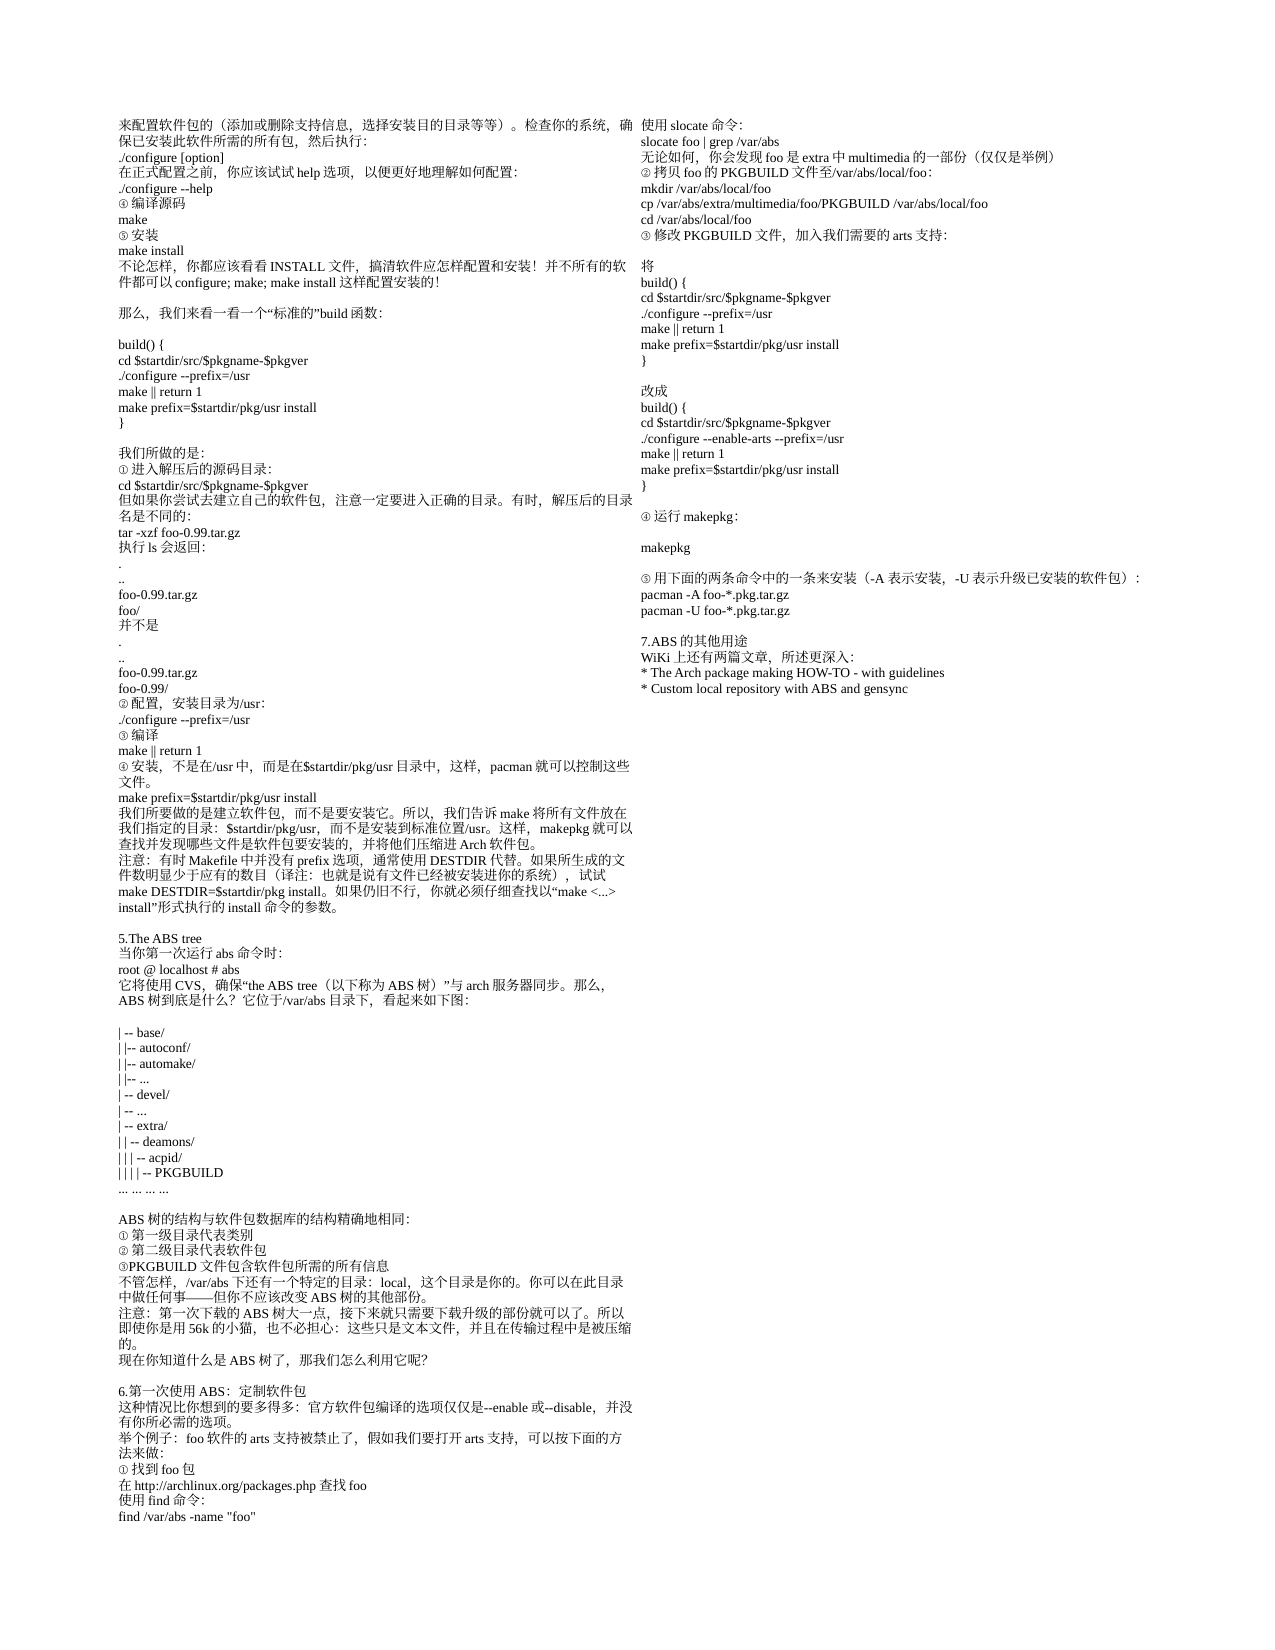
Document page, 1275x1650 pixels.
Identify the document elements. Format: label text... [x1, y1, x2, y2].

text | -- ... [118, 1102, 634, 1118]
text ./configure --help [118, 181, 634, 196]
text | | | -- acpid/ [118, 1149, 634, 1165]
text | |-- ... [118, 1071, 634, 1087]
text make prefix=$startdir/pkg/usr install [118, 790, 634, 806]
text ②拷贝foo的PKGBUILD文件至/var/abs/local/foo： [641, 165, 1157, 181]
text cd $startdir/src/$pkgname-$pkgver [118, 352, 634, 368]
text ①进入解压后的源码目录： [118, 462, 634, 477]
text 7.ABS的其他用途 [641, 634, 1157, 649]
text 它将使用CVS，确保“the ABS tree（以下称为ABS树）”与arch服务器同步。那么，ABS树到底是什么？它位于/var/abs目录下，看起来如下图： [118, 977, 634, 1009]
text makepkg [641, 540, 1157, 556]
text build() { [118, 337, 634, 352]
text 执行ls会返回： [118, 540, 634, 556]
text make prefix=$startdir/pkg/usr install [118, 399, 634, 415]
text 6.第一次使用ABS：定制软件包 [118, 1384, 634, 1399]
text 那么，我们来看一看一个“标准的”build函数： [118, 306, 634, 321]
text ②配置，安装目录为/usr： [118, 696, 634, 712]
text mkdir /var/abs/local/foo [641, 181, 1157, 196]
text make [118, 212, 634, 227]
text tar -xzf foo-0.99.tar.gz [118, 524, 634, 540]
text | |-- autoconf/ [118, 1040, 634, 1056]
text 但如果你尝试去建立自己的软件包，注意一定要进入正确的目录。有时，解压后的目录名是不同的： [118, 493, 634, 524]
text ④安装，不是在/usr中，而是在$startdir/pkg/usr目录中，这样，pacman就可以控制这些文件。 [118, 759, 634, 790]
text root @ localhost # abs [118, 962, 634, 977]
text make || return 1 [641, 446, 1157, 462]
text foo-0.99.tar.gz [118, 587, 634, 602]
text find /var/abs -name "foo" [118, 1509, 634, 1524]
text | | -- deamons/ [118, 1134, 634, 1149]
text cd /var/abs/local/foo [641, 212, 1157, 227]
text make install [118, 243, 634, 259]
text ... ... ... ... [118, 1181, 634, 1196]
text make prefix=$startdir/pkg/usr install [641, 462, 1157, 477]
text slocate foo | grep /var/abs [641, 134, 1157, 149]
text ./configure --prefix=/usr [641, 306, 1157, 321]
text foo-0.99.tar.gz [118, 665, 634, 681]
text ⑤安装 [118, 227, 634, 243]
text WiKi上还有两篇文章，所述更深入： [641, 649, 1157, 665]
text 注意：有时Makefile中并没有prefix选项，通常使用DESTDIR代替。如果所生成的文件数明显少于应有的数目（译注：也就是说有文件已经被安装进你的系统），试试make DESTDIR=$startdir/pkg install。如果仍旧不行，你就必须仔细查找以“make <...> install”形式执行的install命令的参数。 [118, 852, 634, 915]
text foo/ [118, 602, 634, 618]
text 举个例子：foo软件的arts支持被禁止了，假如我们要打开arts支持，可以按下面的方法来做： [118, 1431, 634, 1462]
text | -- extra/ [118, 1118, 634, 1134]
text build() { [641, 274, 1157, 290]
text } [641, 477, 1157, 493]
text ./configure [option] [118, 149, 634, 165]
text cd $startdir/src/$pkgname-$pkgver [641, 290, 1157, 306]
text pacman -U foo-*.pkg.tar.gz [641, 602, 1157, 618]
text ④编译源码 [118, 196, 634, 212]
text ③PKGBUILD文件包含软件包所需的所有信息 [118, 1259, 634, 1274]
text 现在你知道什么是ABS树了，那我们怎么利用它呢？ [118, 1352, 634, 1368]
text make || return 1 [118, 743, 634, 759]
text . [118, 634, 634, 649]
text | -- devel/ [118, 1087, 634, 1102]
text .. [118, 571, 634, 587]
text ④运行makepkg： [641, 509, 1157, 524]
text ./configure --prefix=/usr [118, 712, 634, 727]
text . [118, 556, 634, 571]
text cd $startdir/src/$pkgname-$pkgver [641, 415, 1157, 431]
text | |-- automake/ [118, 1056, 634, 1071]
text 使用slocate命令： [641, 118, 1157, 134]
text 不论怎样，你都应该看看INSTALL文件，搞清软件应怎样配置和安装！并不所有的软件都可以configure; make; make install这样配置安装的！ [118, 259, 634, 290]
text 注意：第一次下载的ABS树大一点，接下来就只需要下载升级的部份就可以了。所以即使你是用56k的小猫，也不必担心：这些只是文本文件，并且在传输过程中是被压缩的。 [118, 1306, 634, 1352]
text make || return 1 [641, 321, 1157, 337]
text make || return 1 [118, 384, 634, 399]
text cp /var/abs/extra/multimedia/foo/PKGBUILD /var/abs/local/foo [641, 196, 1157, 212]
text * The Arch package making HOW-TO - with guidelines [641, 665, 1157, 681]
text 我们所做的是： [118, 446, 634, 462]
text ⑤用下面的两条命令中的一条来安装（-A表示安装，-U表示升级已安装的软件包）： [641, 571, 1157, 587]
text * Custom local repository with ABS and gensync [641, 681, 1157, 696]
text 使用find命令： [118, 1493, 634, 1509]
text ./configure --prefix=/usr [118, 368, 634, 384]
text 将 [641, 259, 1157, 274]
text 在http://archlinux.org/packages.php查找foo [118, 1477, 634, 1493]
text pacman -A foo-*.pkg.tar.gz [641, 587, 1157, 602]
text | -- base/ [118, 1024, 634, 1040]
text .. [118, 649, 634, 665]
text build() { [641, 399, 1157, 415]
text make prefix=$startdir/pkg/usr install [641, 337, 1157, 352]
text ./configure --enable-arts --prefix=/usr [641, 431, 1157, 446]
text ②第二级目录代表软件包 [118, 1243, 634, 1259]
text cd $startdir/src/$pkgname-$pkgver [118, 477, 634, 493]
text 我们所要做的是建立软件包，而不是要安装它。所以，我们告诉make将所有文件放在我们指定的目录：$startdir/pkg/usr，而不是安装到标准位置/usr。这样，makepkg就可以查找并发现哪些文件是软件包要安装的，并将他们压缩进Arch软件包。 [118, 806, 634, 852]
text 在正式配置之前，你应该试试help选项，以便更好地理解如何配置： [118, 165, 634, 181]
text | | | | -- PKGBUILD [118, 1165, 634, 1181]
text 改成 [641, 384, 1157, 399]
text ①找到foo包 [118, 1462, 634, 1477]
text 当你第一次运行abs命令时： [118, 946, 634, 962]
text 来配置软件包的（添加或删除支持信息，选择安装目的目录等等）。检查你的系统，确保已安装此软件所需的所有包，然后执行： [118, 118, 634, 149]
text 5.The ABS tree [118, 931, 634, 946]
text 并不是 [118, 618, 634, 634]
text ③修改PKGBUILD文件，加入我们需要的arts支持： [641, 227, 1157, 243]
text 这种情况比你想到的要多得多：官方软件包编译的选项仅仅是--enable或--disable，并没有你所必需的选项。 [118, 1399, 634, 1431]
text ③编译 [118, 727, 634, 743]
text 无论如何，你会发现foo是extra中multimedia的一部份（仅仅是举例） [641, 149, 1157, 165]
text ①第一级目录代表类别 [118, 1227, 634, 1243]
text } [118, 415, 634, 431]
text 不管怎样，/var/abs下还有一个特定的目录：local，这个目录是你的。你可以在此目录中做任何事——但你不应该改变ABS树的其他部份。 [118, 1274, 634, 1306]
text ABS树的结构与软件包数据库的结构精确地相同： [118, 1212, 634, 1227]
text } [641, 352, 1157, 368]
text foo-0.99/ [118, 681, 634, 696]
